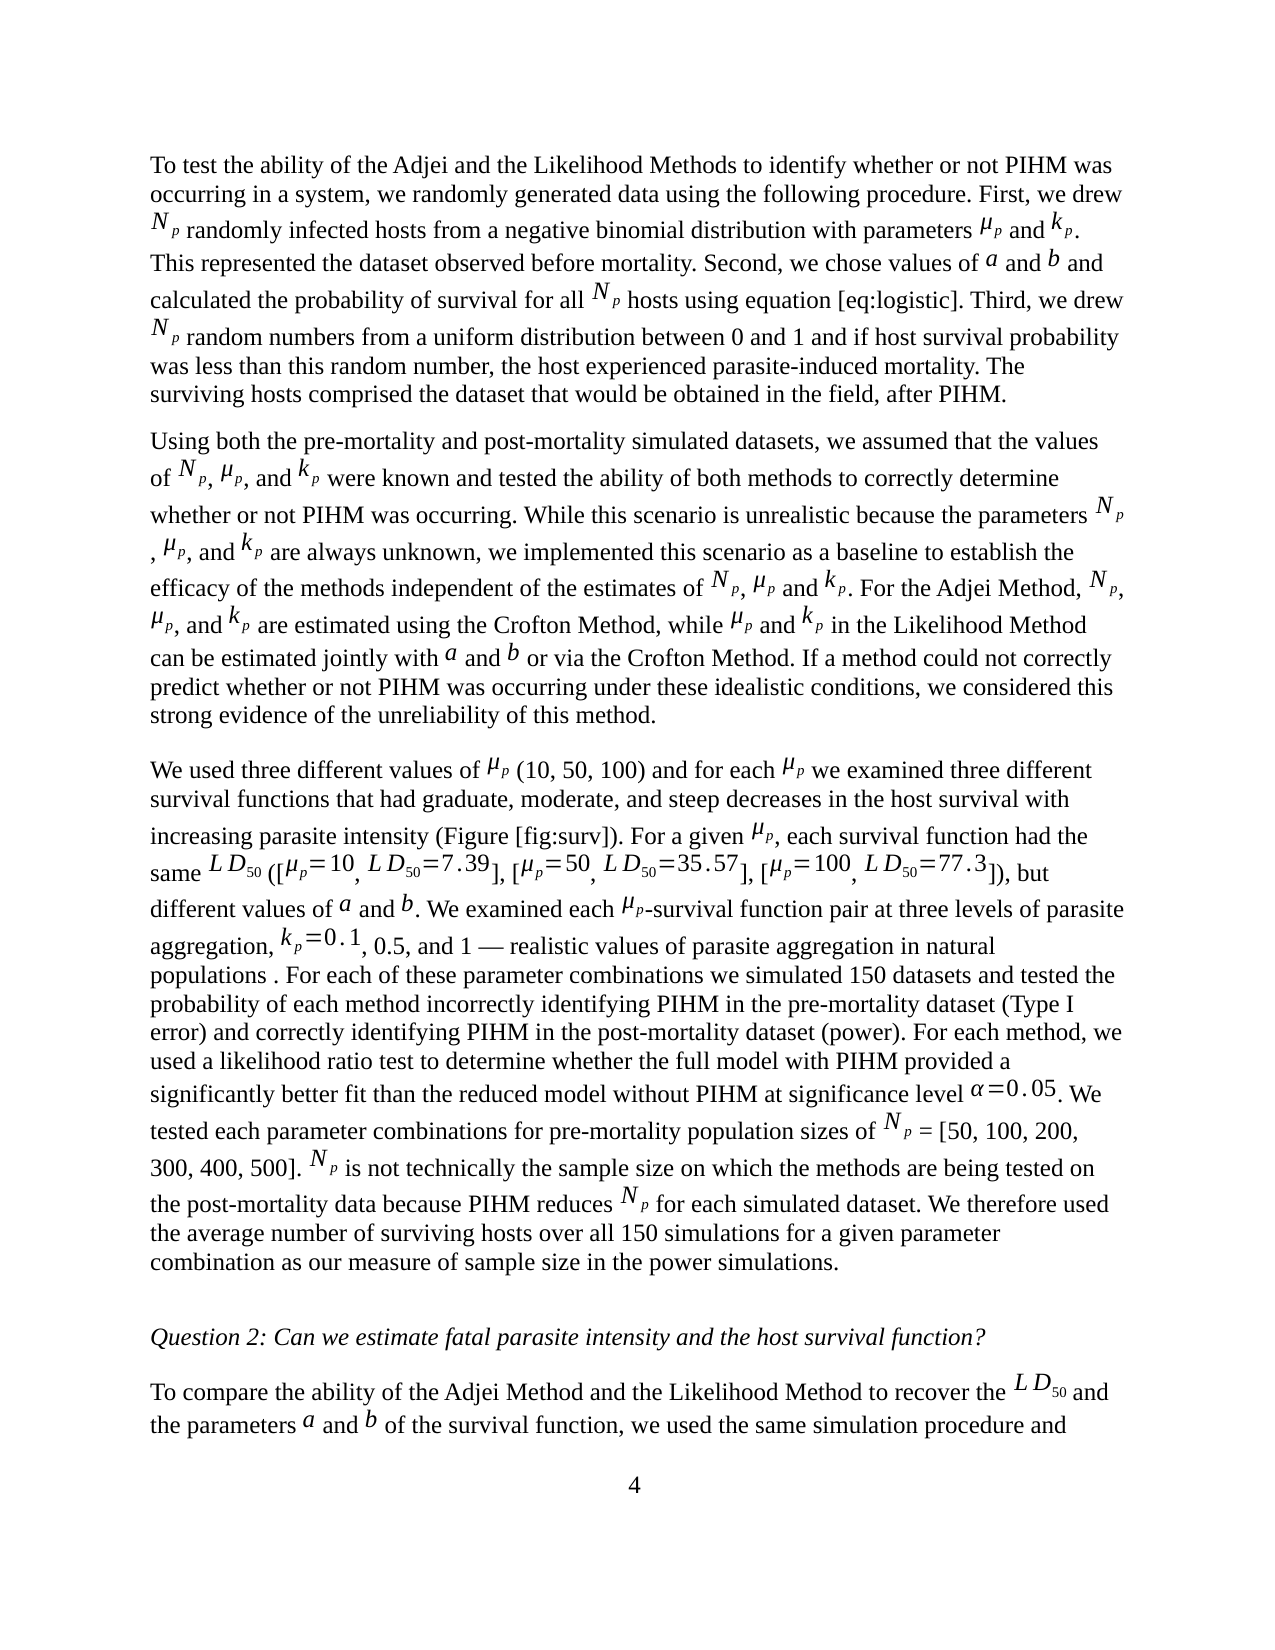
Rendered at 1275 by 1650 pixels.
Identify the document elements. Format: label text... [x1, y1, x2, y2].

text We used three different values of (10, 50, 100) and for each we examined three different survival functions that had graduate, moderate, and steep decreases in the host survival with increasing parasite intensity (Figure [fig:surv]). For a given , each survival function had the same ([, ], [, ], [, ]), but different values of and . We examined each -survival function pair at three levels of parasite aggregation, , 0.5, and 1 — realistic values of parasite aggregation in natural populations . For each of these parameter combinations we simulated 150 datasets and tested the probability of each method incorrectly identifying PIHM in the pre-mortality dataset (Type I error) and correctly identifying PIHM in the post-mortality dataset (power). For each method, we used a likelihood ratio test to determine whether the full model with PIHM provided a significantly better fit than the reduced model without PIHM at significance level . We tested each parameter combinations for pre-mortality population sizes of = [50, 100, 200, 300, 400, 500]. is not technically the sample size on which the methods are being tested on the post-mortality data because PIHM reduces for each simulated dataset. We therefore used the average number of surviving hosts over all 150 simulations for a given parameter combination as our measure of sample size in the power simulations. [150, 747, 1125, 1304]
text Using both the pre-mortality and post-mortality simulated datasets, we assumed that the values of , , and were known and tested the ability of both methods to correctly determine whether or not PIHM was occurring. While this scenario is unrealistic because the parameters , , and are always unknown, we implemented this scenario as a baseline to establish the efficacy of the methods independent of the estimates of , and . For the Adjei Method, , , and are estimated using the Crofton Method, while and in the Likelihood Method can be estimated jointly with and or via the Crofton Method. If a method could not correctly predict whether or not PIHM was occurring under these idealistic conditions, we considered this strong evidence of the unreliability of this method. [150, 426, 1125, 729]
text Question 2: Can we estimate fatal parasite intensity and the host survival function? [150, 1322, 1125, 1351]
text To compare the ability of the Adjei Method and the Likelihood Method to recover the and the parameters and of the survival function, we used the same simulation procedure and [150, 1369, 1125, 1439]
text To test the ability of the Adjei and the Likelihood Methods to identify whether or not PIHM was occurring in a system, we randomly generated data using the following procedure. First, we drew randomly infected hosts from a negative binomial distribution with parameters and . This represented the dataset observed before mortality. Second, we chose values of and and calculated the probability of survival for all hosts using equation [eq:logistic]. Third, we drew random numbers from a uniform distribution between 0 and 1 and if host survival probability was less than this random number, the host experienced parasite-induced mortality. The surviving hosts comprised the dataset that would be obtained in the field, after PIHM. [150, 150, 1125, 408]
